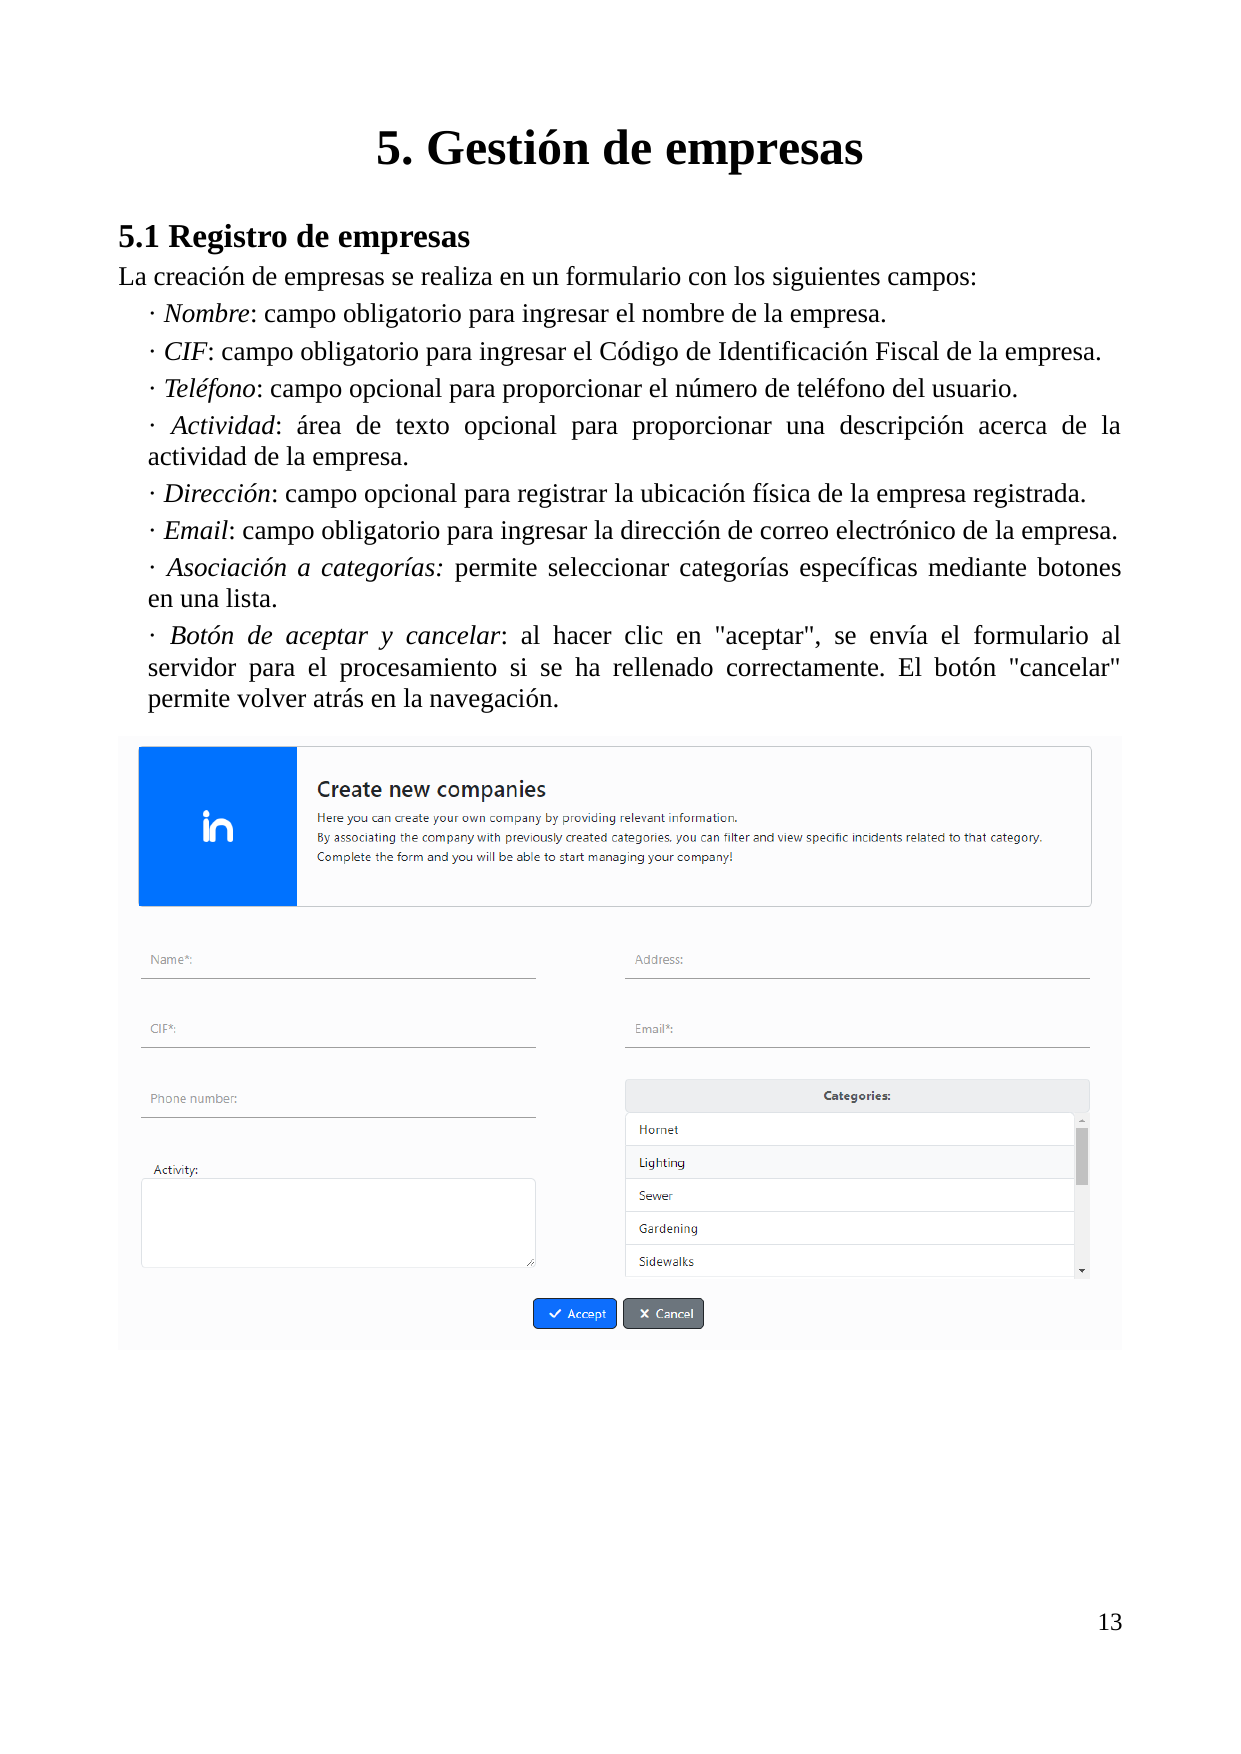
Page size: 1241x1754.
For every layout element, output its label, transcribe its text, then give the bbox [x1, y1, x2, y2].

text · Asociación a categorías: permite seleccionar categorías específicas mediante botones en una lista. [148, 551, 1122, 613]
text · CIF: campo obligatorio para ingresar el Código de Identificación Fiscal de la empresa. [148, 335, 1122, 366]
text 5.1 Registro de empresas [118, 216, 1122, 254]
text · Email: campo obligatorio para ingresar la dirección de correo electrónico de la empresa. [148, 514, 1122, 545]
text · Actividad: área de texto opcional para proporcionar una descripción acerca de la actividad de la empresa. [148, 409, 1122, 471]
picture [118, 736, 1123, 1350]
text · Teléfono: campo opcional para proporcionar el número de teléfono del usuario. [148, 372, 1122, 403]
text · Nombre: campo obligatorio para ingresar el nombre de la empresa. [148, 298, 1122, 329]
text La creación de empresas se realiza en un formulario con los siguientes campos: [118, 261, 1122, 292]
text · Dirección: campo opcional para registrar la ubicación física de la empresa registrada. [148, 477, 1122, 508]
text 5. Gestión de empresas [118, 118, 1122, 176]
text · Botón de aceptar y cancelar: al hacer clic en "aceptar", se envía el formulario al servidor para el procesamiento si se ha rellenado correctamente. El botón "cancelar" permite volver atrás en la navegación. [148, 619, 1122, 713]
